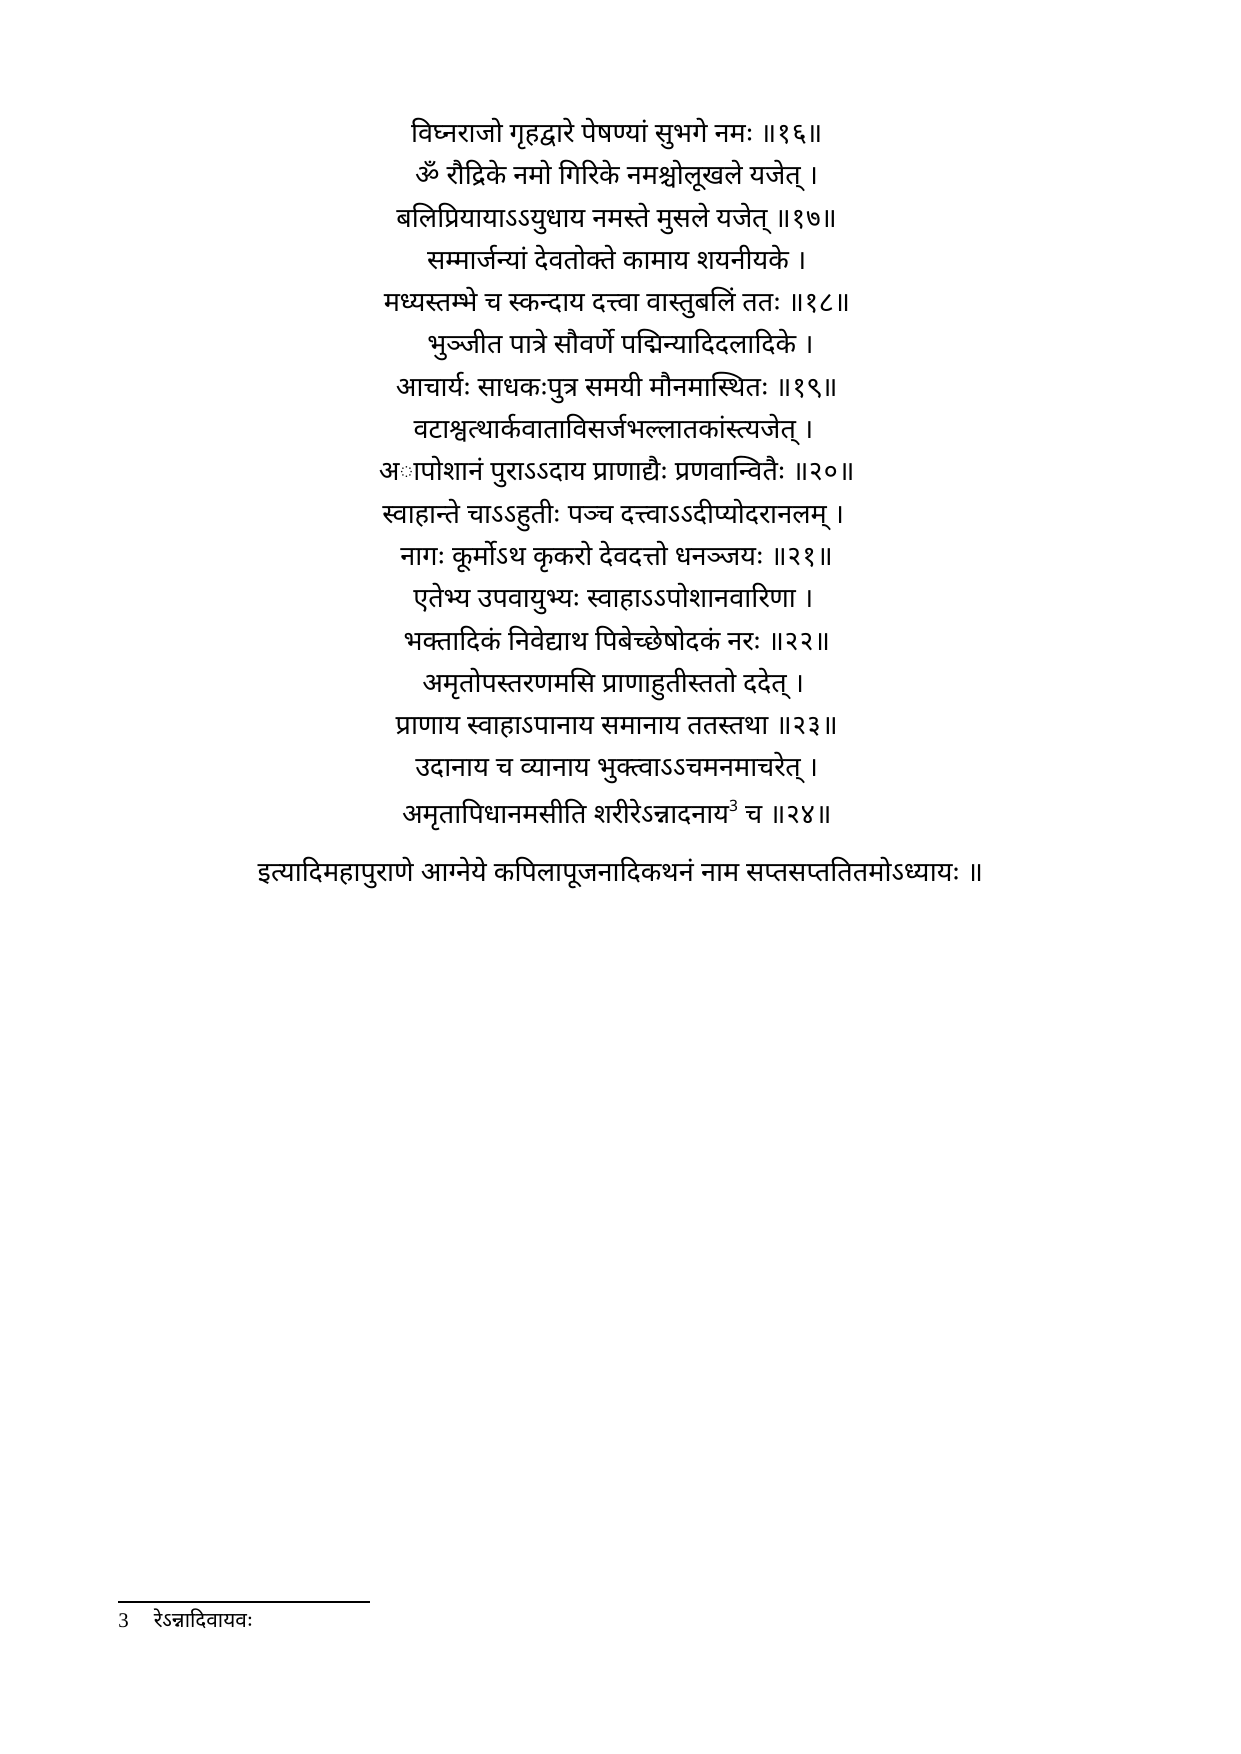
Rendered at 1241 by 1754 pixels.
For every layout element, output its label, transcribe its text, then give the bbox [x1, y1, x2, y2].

text इत्यादिमहापुराणे आग्नेये कपिलापूजनादिकथनं नाम सप्तसप्ततितमोऽध्यायः ॥ [118, 857, 1122, 893]
text रेऽन्नादिवायवः [118, 1608, 1122, 1636]
text अमृतापिधानमसीति शरीरेऽन्नादनाय च ॥२४॥ [118, 795, 1122, 835]
text विघ्नराजो गृहद्वारे पेषण्यां सुभगे नमः ॥१६॥ ॐ रौद्रिके नमो गिरिके नमश्चोलूखले यजेत् । बलिप्रियायाऽऽयुधाय नमस्ते मुसले यजेत् ॥१७॥ सम्मार्जन्यां देवतोक्ते कामाय शयनीयके । मध्यस्तम्भे च स्कन्दाय दत्त्वा वास्तुबलिं ततः ॥१८॥ भुञ्जीत पात्रे सौवर्णे पद्मिन्यादिदलादिके । आचार्यः साधकःपुत्र समयी मौनमास्थितः ॥१९॥ वटाश्वत्थार्कवाताविसर्जभल्लातकांस्त्यजेत् । अापोशानं पुराऽऽदाय प्राणाद्यैः प्रणवान्वितैः ॥२०॥ स्वाहान्ते चाऽऽहुतीः पञ्च दत्त्वाऽऽदीप्योदरानलम् । नागः कूर्मोऽथ कृकरो देवदत्तो धनञ्जयः ॥२१॥ एतेभ्य उपवायुभ्यः स्वाहाऽऽपोशानवारिणा । भक्तादिकं निवेद्याथ पिबेच्छेषोदकं नरः ॥२२॥ अमृतोपस्तरणमसि प्राणाहुतीस्ततो ददेत् । प्राणाय स्वाहाऽपानाय समानाय ततस्तथा ॥२३॥ उदानाय च व्यानाय भुक्त्वाऽऽचमनमाचरेत् । [118, 118, 1122, 788]
